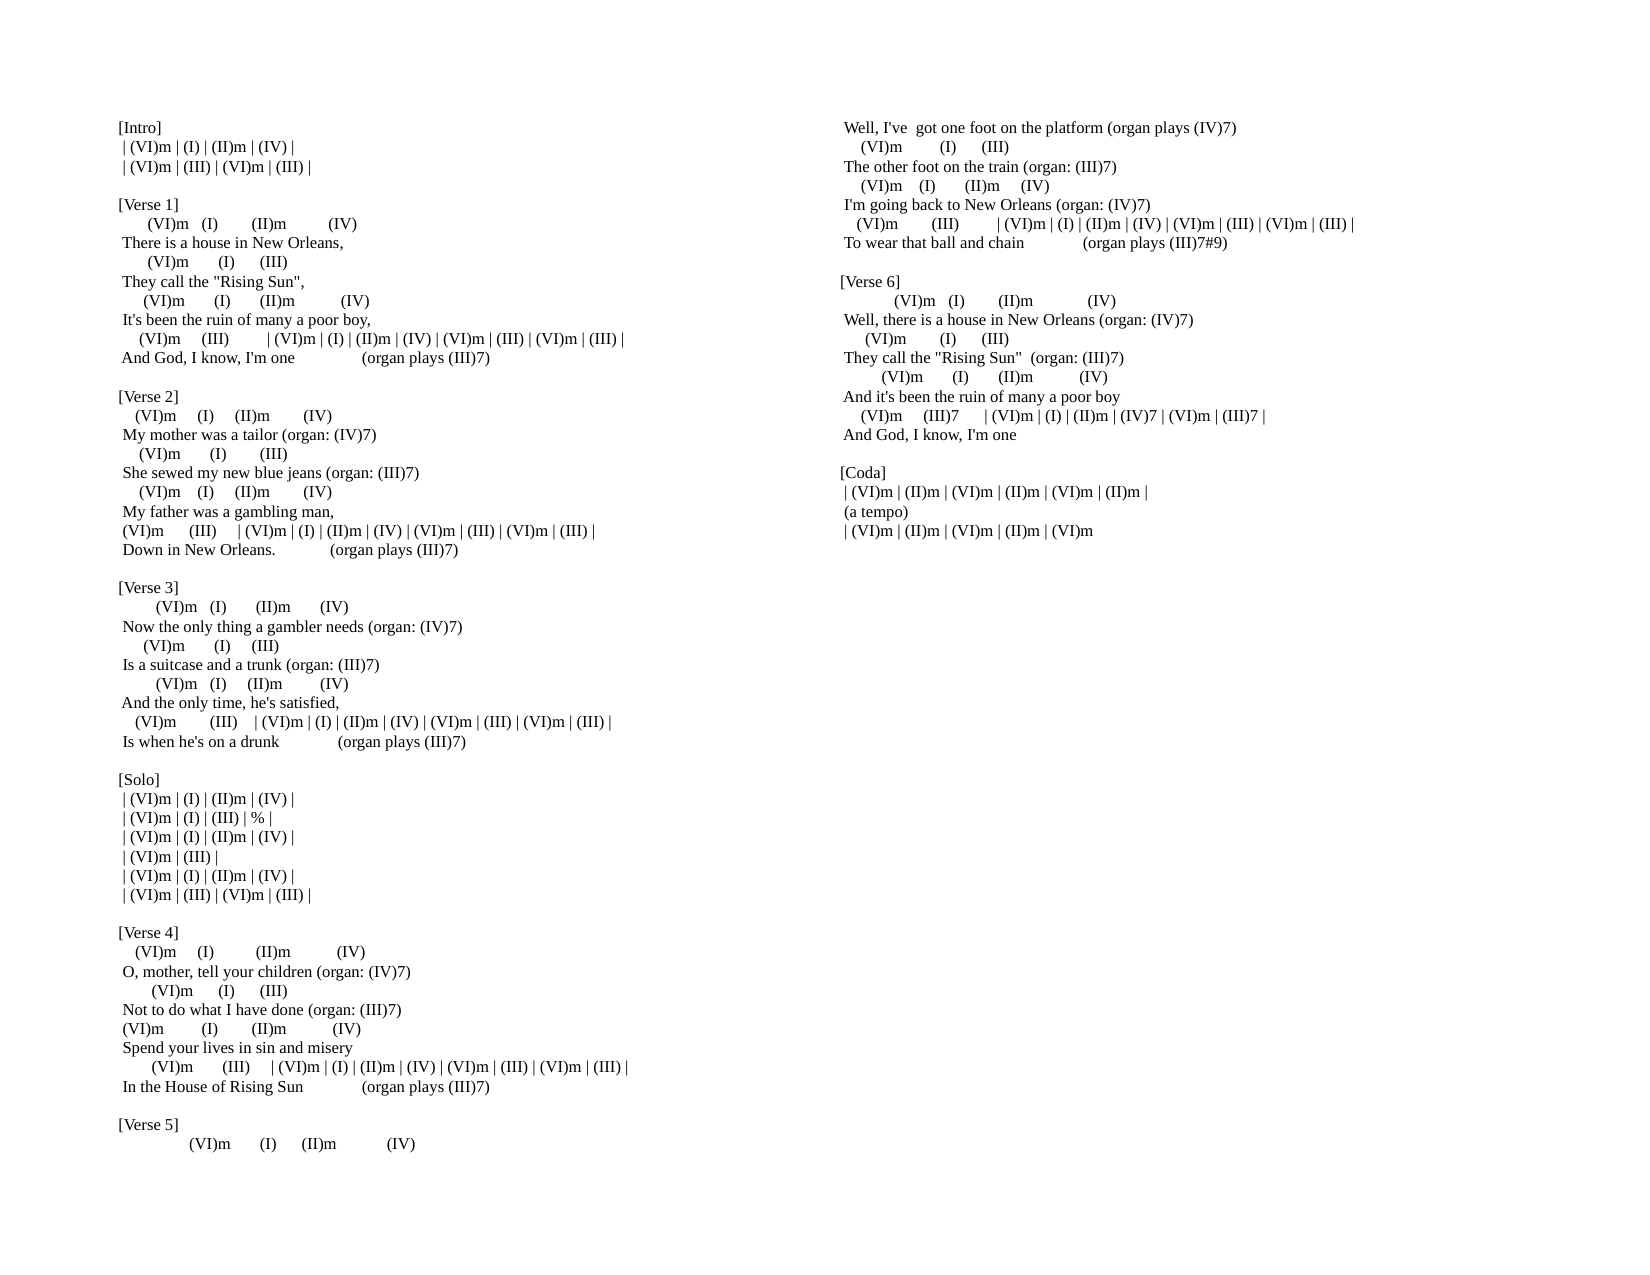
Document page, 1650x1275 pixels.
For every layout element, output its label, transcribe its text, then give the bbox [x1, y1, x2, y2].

text Down in New Orleans. (organ plays (III)7) [118, 540, 810, 559]
text My mother was a tailor (organ: (IV)7) [118, 425, 810, 444]
text And God, I know, I'm one [840, 425, 1532, 444]
text (VI)m (I) (III) [118, 636, 810, 655]
text Not to do what I have done (organ: (III)7) [118, 1000, 810, 1019]
text (VI)m (III) | (VI)m | (I) | (II)m | (IV) | (VI)m | (III) | (VI)m | (III) | [118, 712, 810, 731]
text To wear that ball and chain (organ plays (III)7#9) [840, 233, 1532, 252]
text I'm going back to New Orleans (organ: (IV)7) [840, 195, 1532, 214]
text | (VI)m | (II)m | (VI)m | (II)m | (VI)m [840, 521, 1532, 540]
text | (VI)m | (I) | (II)m | (IV) | [118, 827, 810, 846]
text (VI)m (I) (III) [840, 137, 1532, 156]
text Well, there is a house in New Orleans (organ: (IV)7) [840, 310, 1532, 329]
text (VI)m (I) (II)m (IV) [118, 482, 810, 501]
text [Verse 5] [118, 1115, 810, 1134]
text Spend your lives in sin and misery [118, 1038, 810, 1057]
text [Verse 3] [118, 578, 810, 597]
text (VI)m (I) (II)m (IV) [118, 1019, 810, 1038]
text [Verse 1] [118, 195, 810, 214]
text | (VI)m | (III) | (VI)m | (III) | [118, 885, 810, 904]
text In the House of Rising Sun (organ plays (III)7) [118, 1076, 810, 1096]
text And the only time, he's satisfied, [118, 693, 810, 712]
text (VI)m (I) (III) [118, 252, 810, 271]
text (VI)m (I) (II)m (IV) [840, 176, 1532, 195]
text (VI)m (I) (III) [118, 444, 810, 463]
text (VI)m (III) | (VI)m | (I) | (II)m | (IV) | (VI)m | (III) | (VI)m | (III) | [118, 1057, 810, 1076]
text Well, I've got one foot on the platform (organ plays (IV)7) [840, 118, 1532, 137]
text [Verse 2] [118, 386, 810, 406]
text My father was a gambling man, [118, 501, 810, 521]
text [Verse 6] [840, 271, 1532, 291]
text [Intro] [118, 118, 810, 137]
text She sewed my new blue jeans (organ: (III)7) [118, 463, 810, 482]
text (VI)m (I) (III) [118, 981, 810, 1000]
text (VI)m (III) | (VI)m | (I) | (II)m | (IV) | (VI)m | (III) | (VI)m | (III) | [840, 214, 1532, 233]
text It's been the ruin of many a poor boy, [118, 310, 810, 329]
text And it's been the ruin of many a poor boy [840, 386, 1532, 406]
text | (VI)m | (III) | (VI)m | (III) | [118, 156, 810, 176]
text O, mother, tell your children (organ: (IV)7) [118, 961, 810, 981]
text [Solo] [118, 770, 810, 789]
text | (VI)m | (I) | (III) | % | [118, 808, 810, 827]
text (VI)m (I) (II)m (IV) [118, 291, 810, 310]
text (VI)m (III) | (VI)m | (I) | (II)m | (IV) | (VI)m | (III) | (VI)m | (III) | [118, 329, 810, 348]
text | (VI)m | (I) | (II)m | (IV) | [118, 789, 810, 808]
text (a tempo) [840, 501, 1532, 521]
text Now the only thing a gambler needs (organ: (IV)7) [118, 616, 810, 636]
text (VI)m (I) (II)m (IV) [840, 367, 1532, 386]
text | (VI)m | (II)m | (VI)m | (II)m | (VI)m | (II)m | [840, 482, 1532, 501]
text They call the "Rising Sun" (organ: (III)7) [840, 348, 1532, 367]
text (VI)m (I) (II)m (IV) [118, 942, 810, 961]
text They call the "Rising Sun", [118, 271, 810, 291]
text And God, I know, I'm one (organ plays (III)7) [118, 348, 810, 367]
text (VI)m (I) (III) [840, 329, 1532, 348]
text There is a house in New Orleans, [118, 233, 810, 252]
text The other foot on the train (organ: (III)7) [840, 156, 1532, 176]
text (VI)m (I) (II)m (IV) [118, 406, 810, 425]
text [Coda] [840, 463, 1532, 482]
text (VI)m (III) | (VI)m | (I) | (II)m | (IV) | (VI)m | (III) | (VI)m | (III) | [118, 521, 810, 540]
text (VI)m (I) (II)m (IV) [118, 1134, 810, 1153]
text [Verse 4] [118, 923, 810, 942]
text | (VI)m | (I) | (II)m | (IV) | [118, 866, 810, 885]
text (VI)m (I) (II)m (IV) [840, 291, 1532, 310]
text (VI)m (III)7 | (VI)m | (I) | (II)m | (IV)7 | (VI)m | (III)7 | [840, 406, 1532, 425]
text | (VI)m | (I) | (II)m | (IV) | [118, 137, 810, 156]
text Is a suitcase and a trunk (organ: (III)7) [118, 655, 810, 674]
text (VI)m (I) (II)m (IV) [118, 597, 810, 616]
text (VI)m (I) (II)m (IV) [118, 674, 810, 693]
text Is when he's on a drunk (organ plays (III)7) [118, 731, 810, 751]
text (VI)m (I) (II)m (IV) [118, 214, 810, 233]
text | (VI)m | (III) | [118, 846, 810, 866]
